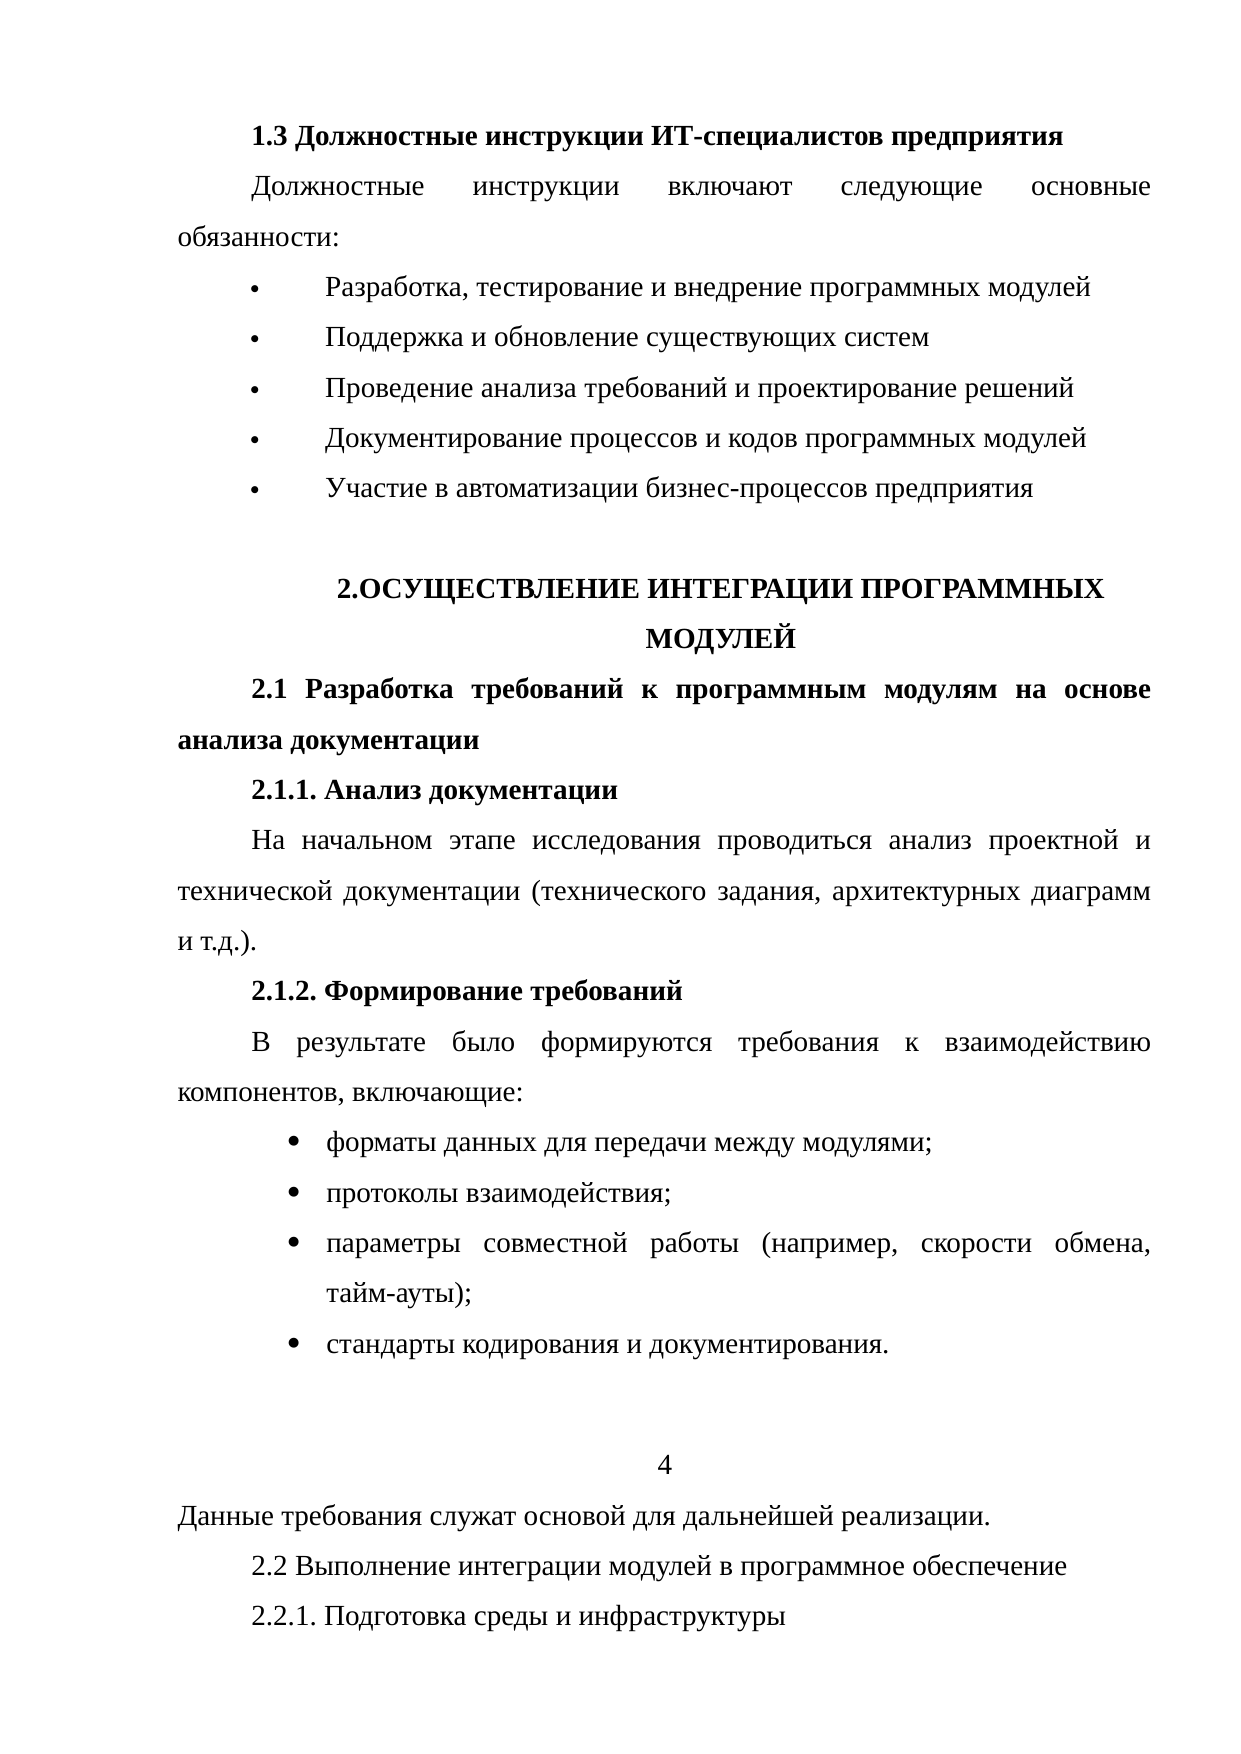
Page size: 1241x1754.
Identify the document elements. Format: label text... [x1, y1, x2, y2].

list Участие в автоматизации бизнес-процессов предприятия [177, 470, 1152, 504]
list стандарты кодирования и документирования. [288, 1326, 1152, 1359]
list Разработка, тестирование и внедрение программных модулей [177, 269, 1152, 303]
list параметры совместной работы (например, скорости обмена, тайм-ауты); [288, 1225, 1152, 1309]
text 2.2.1. Подготовка среды и инфраструктуры [177, 1598, 1152, 1632]
list протоколы взаимодействия; [288, 1175, 1152, 1208]
text 2.1.2. Формирование требований [177, 973, 1152, 1007]
text 1.3 Должностные инструкции ИТ-специалистов предприятия [177, 118, 1152, 152]
text 4 [177, 1447, 1152, 1481]
text 2.ОСУЩЕСТВЛЕНИЕ ИНТЕГРАЦИИ ПРОГРАММНЫХ МОДУЛЕЙ [290, 571, 1152, 655]
text Данные требования служат основой для дальнейшей реализации. [177, 1498, 1152, 1531]
list Поддержка и обновление существующих систем [177, 319, 1152, 353]
text В результате было формируются требования к взаимодействию компонентов, включающие: [177, 1024, 1152, 1108]
list Документирование процессов и кодов программных модулей [177, 420, 1152, 453]
text 2.2 Выполнение интеграции модулей в программное обеспечение [177, 1548, 1152, 1582]
text Должностные инструкции включают следующие основные обязанности: [177, 168, 1152, 252]
list форматы данных для передачи между модулями; [288, 1124, 1152, 1158]
list Проведение анализа требований и проектирование решений [177, 370, 1152, 403]
text 2.1 Разработка требований к программным модулям на основе анализа документации [177, 672, 1152, 755]
text На начальном этапе исследования проводиться анализ проектной и технической документации (технического задания, архитектурных диаграмм и т.д.). [177, 822, 1152, 957]
text 2.1.1. Анализ документации [177, 772, 1152, 806]
